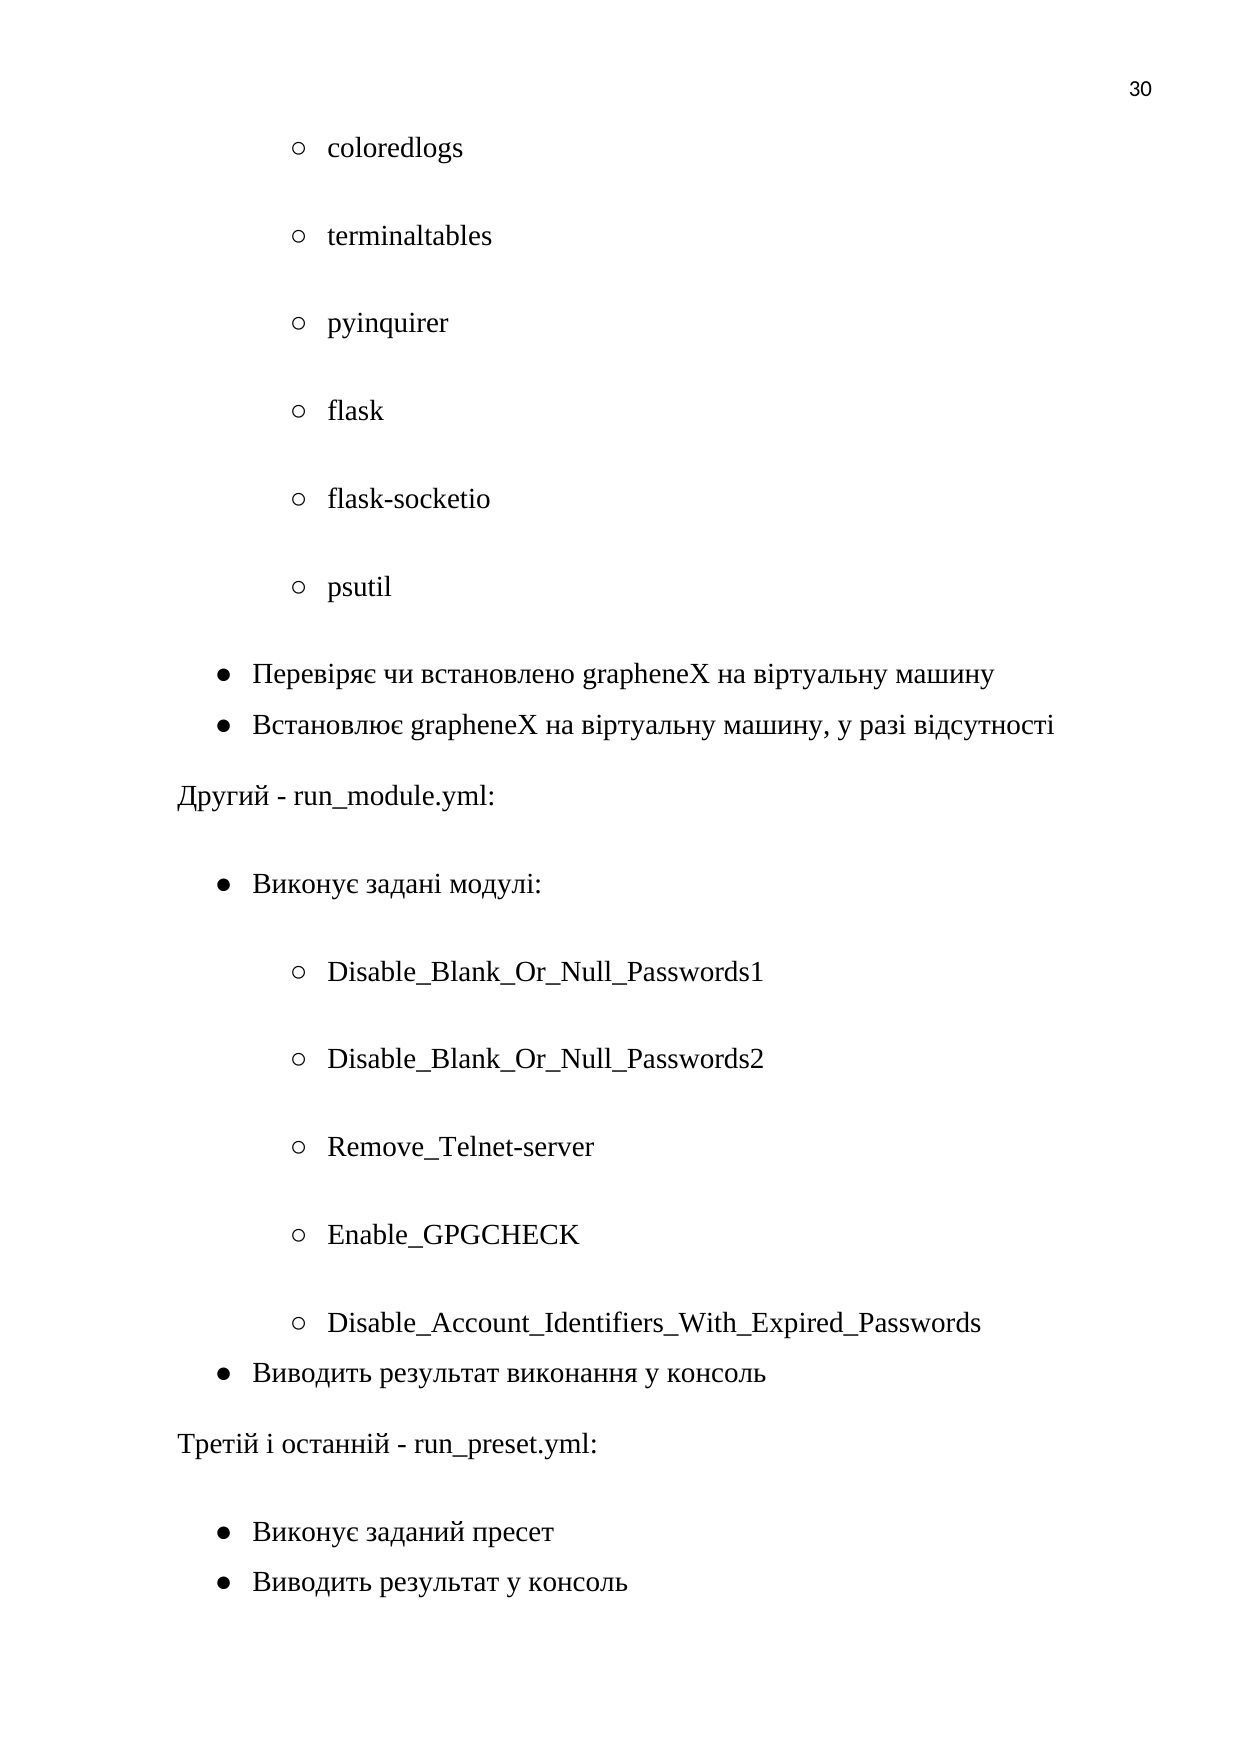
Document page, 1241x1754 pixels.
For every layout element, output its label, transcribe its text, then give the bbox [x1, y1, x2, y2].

list Встановлює grapheneX на віртуальну машину, у разі відсутності [214, 707, 1152, 741]
list Виводить результат у консоль [214, 1564, 1152, 1598]
list psutil [289, 569, 1152, 602]
list Виводить результат виконання у консоль [214, 1355, 1152, 1389]
list Виконує задані модулі: [214, 866, 1152, 899]
list flask-socketio [289, 481, 1152, 514]
list coloredlogs [289, 130, 1152, 163]
list Виконує заданий пресет [214, 1514, 1152, 1548]
text Другий - run_module.yml: [177, 778, 1152, 812]
list pyinquirer [289, 305, 1152, 339]
list Remove_Telnet-server [289, 1129, 1152, 1163]
list Enable_GPGCHECK [289, 1217, 1152, 1251]
list Disable_Account_Identifiers_With_Expired_Passwords [289, 1305, 1152, 1338]
list Disable_Blank_Or_Null_Passwords2 [289, 1042, 1152, 1075]
text Третій і останній - run_preset.yml: [177, 1426, 1152, 1460]
list flask [289, 393, 1152, 427]
list Перевіряє чи встановлено grapheneX на віртуальну машину [214, 657, 1152, 690]
list Disable_Blank_Or_Null_Passwords1 [289, 954, 1152, 987]
list terminaltables [289, 218, 1152, 251]
